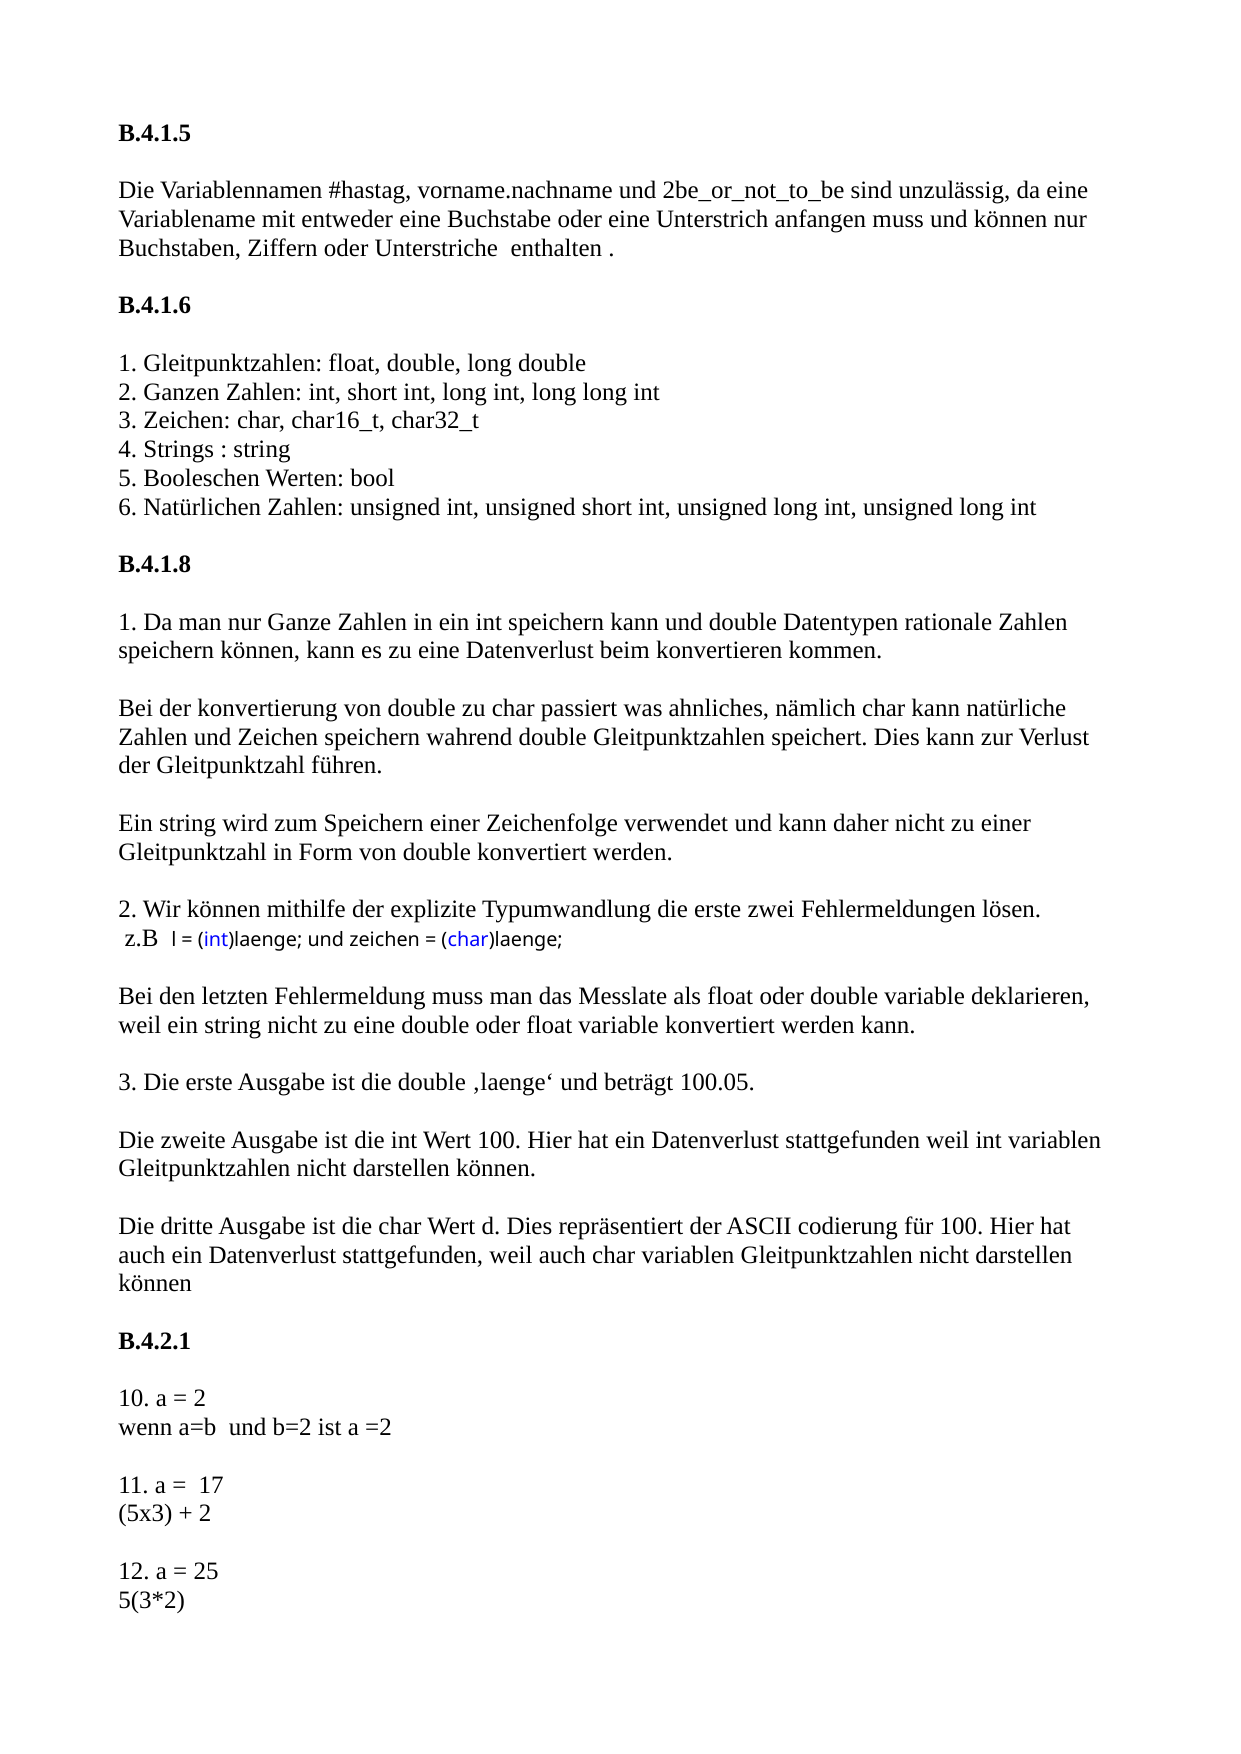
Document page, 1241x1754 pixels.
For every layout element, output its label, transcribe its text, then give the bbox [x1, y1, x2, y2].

text 5. Booleschen Werten: bool [118, 463, 1122, 492]
text 5(3*2) [118, 1585, 1122, 1613]
text B.4.1.6 [118, 291, 1122, 319]
text B.4.1.8 [118, 549, 1122, 578]
text 12. a = 25 [118, 1556, 1122, 1585]
text Die zweite Ausgabe ist die int Wert 100. Hier hat ein Datenverlust stattgefunden weil int variablen Gleitpunktzahlen nicht darstellen können. [118, 1125, 1122, 1182]
text B.4.2.1 [118, 1326, 1122, 1355]
text wenn a=b und b=2 ist a =2 [118, 1412, 1122, 1441]
text 6. Natürlichen Zahlen: unsigned int, unsigned short int, unsigned long int, unsigned long int [118, 492, 1122, 521]
text 10. a = 2 [118, 1383, 1122, 1412]
text z.B l = (int)laenge; und zeichen = (char)laenge; [118, 923, 1122, 952]
text B.4.1.5 [118, 118, 1122, 147]
text Ein string wird zum Speichern einer Zeichenfolge verwendet und kann daher nicht zu einer Gleitpunktzahl in Form von double konvertiert werden. [118, 808, 1122, 866]
text 2. Ganzen Zahlen: int, short int, long int, long long int [118, 377, 1122, 406]
text 1. Gleitpunktzahlen: float, double, long double [118, 348, 1122, 377]
text 11. a = 17 [118, 1470, 1122, 1498]
text (5x3) + 2 [118, 1498, 1122, 1527]
text 2. Wir können mithilfe der explizite Typumwandlung die erste zwei Fehlermeldungen lösen. [118, 894, 1122, 923]
text 1. Da man nur Ganze Zahlen in ein int speichern kann und double Datentypen rationale Zahlen speichern können, kann es zu eine Datenverlust beim konvertieren kommen. [118, 607, 1122, 664]
text Die dritte Ausgabe ist die char Wert d. Dies repräsentiert der ASCII codierung für 100. Hier hat auch ein Datenverlust stattgefunden, weil auch char variablen Gleitpunktzahlen nicht darstellen können [118, 1211, 1122, 1297]
text 3. Zeichen: char, char16_t, char32_t [118, 406, 1122, 434]
text 4. Strings : string [118, 434, 1122, 463]
text 3. Die erste Ausgabe ist die double ‚laenge‘ und beträgt 100.05. [118, 1067, 1122, 1096]
text Bei den letzten Fehlermeldung muss man das Messlate als float oder double variable deklarieren, weil ein string nicht zu eine double oder float variable konvertiert werden kann. [118, 981, 1122, 1038]
text Die Variablennamen #hastag, vorname.nachname und 2be_or_not_to_be sind unzulässig, da eine Variablename mit entweder eine Buchstabe oder eine Unterstrich anfangen muss und können nur Buchstaben, Ziffern oder Unterstriche enthalten . [118, 176, 1122, 262]
text Bei der konvertierung von double zu char passiert was ahnliches, nämlich char kann natürliche Zahlen und Zeichen speichern wahrend double Gleitpunktzahlen speichert. Dies kann zur Verlust der Gleitpunktzahl führen. [118, 693, 1122, 779]
